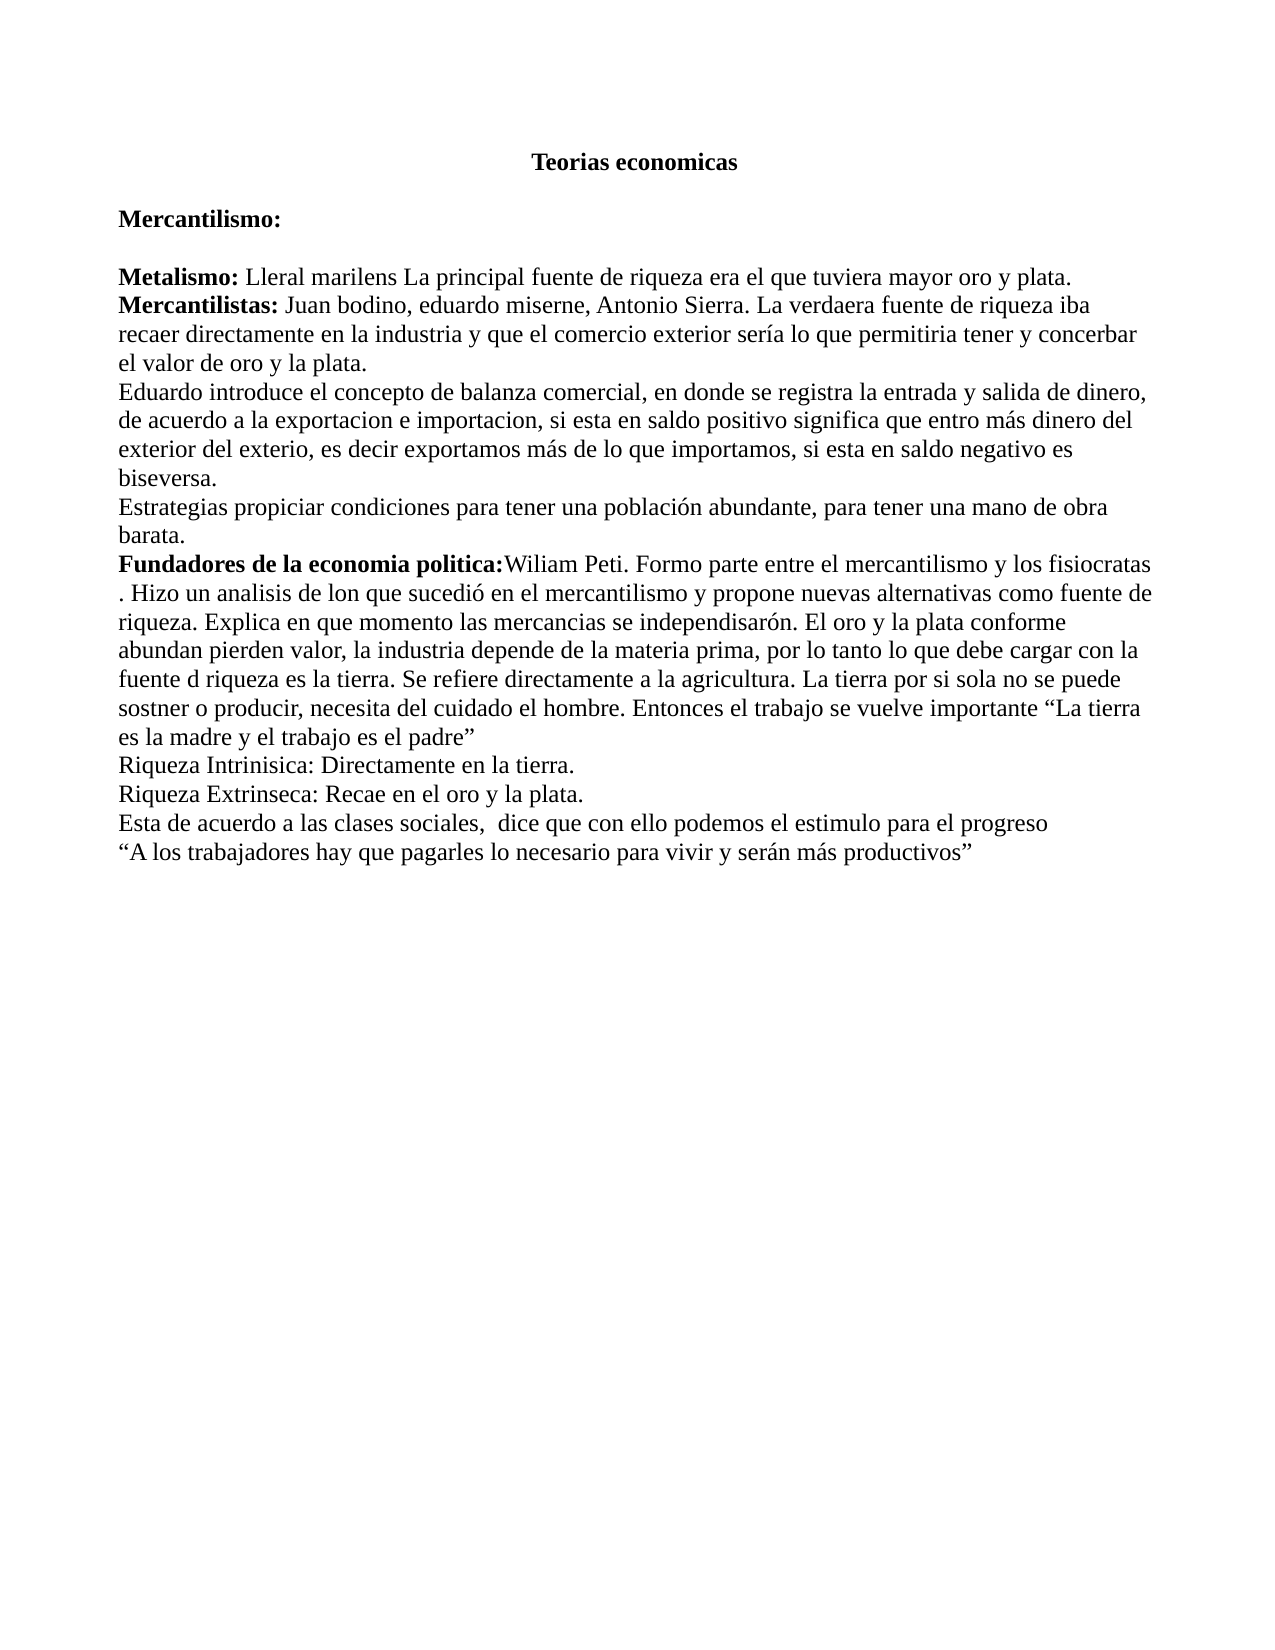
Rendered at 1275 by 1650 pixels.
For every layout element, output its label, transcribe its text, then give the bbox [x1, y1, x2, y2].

text Riqueza Extrinseca: Recae en el oro y la plata. [118, 779, 1157, 808]
text Eduardo introduce el concepto de balanza comercial, en donde se registra la entrada y salida de dinero, de acuerdo a la exportacion e importacion, si esta en saldo positivo significa que entro más dinero del exterior del exterio, es decir exportamos más de lo que importamos, si esta en saldo negativo es biseversa. [118, 377, 1157, 492]
text Riqueza Intrinisica: Directamente en la tierra. [118, 751, 1157, 779]
text Estrategias propiciar condiciones para tener una población abundante, para tener una mano de obra barata. [118, 492, 1157, 549]
text Teorias economicas [118, 147, 1157, 176]
text Esta de acuerdo a las clases sociales, dice que con ello podemos el estimulo para el progreso [118, 808, 1157, 837]
text Mercantilismo: [118, 204, 1157, 233]
text “A los trabajadores hay que pagarles lo necesario para vivir y serán más productivos” [118, 837, 1157, 866]
text Metalismo: Lleral marilens La principal fuente de riqueza era el que tuviera mayor oro y plata. [118, 262, 1157, 291]
text Mercantilistas: Juan bodino, eduardo miserne, Antonio Sierra. La verdaera fuente de riqueza iba recaer directamente en la industria y que el comercio exterior sería lo que permitiria tener y concerbar el valor de oro y la plata. [118, 291, 1157, 377]
text Fundadores de la economia politica:Wiliam Peti. Formo parte entre el mercantilismo y los fisiocratas . Hizo un analisis de lon que sucedió en el mercantilismo y propone nuevas alternativas como fuente de riqueza. Explica en que momento las mercancias se independisarón. El oro y la plata conforme abundan pierden valor, la industria depende de la materia prima, por lo tanto lo que debe cargar con la fuente d riqueza es la tierra. Se refiere directamente a la agricultura. La tierra por si sola no se puede sostner o producir, necesita del cuidado el hombre. Entonces el trabajo se vuelve importante “La tierra es la madre y el trabajo es el padre” [118, 549, 1157, 751]
